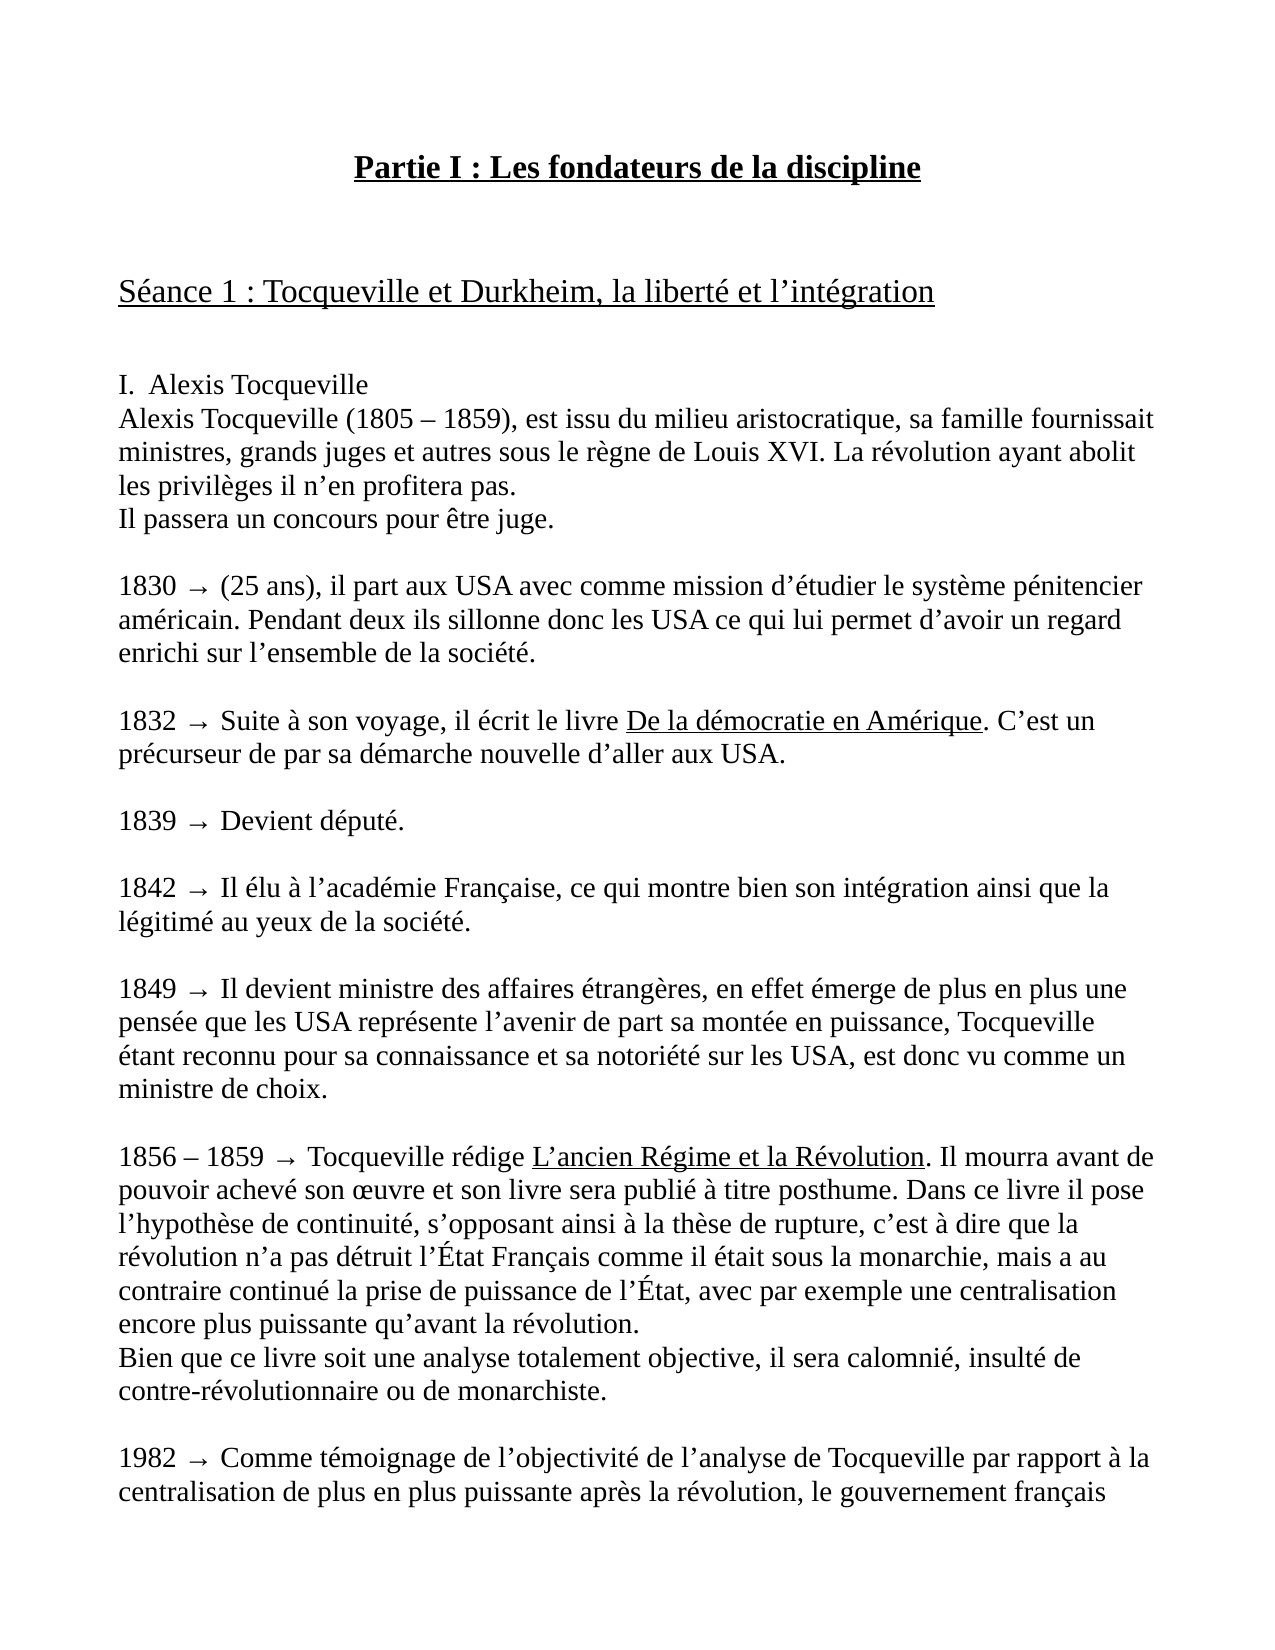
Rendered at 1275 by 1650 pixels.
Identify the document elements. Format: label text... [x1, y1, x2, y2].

text Partie I : Les fondateurs de la discipline [118, 147, 1157, 185]
text 1982 → Comme témoignage de l’objectivité de l’analyse de Tocqueville par rapport à la centralisation de plus en plus puissante après la révolution, le gouvernement français [118, 1441, 1157, 1508]
text 1832 → Suite à son voyage, il écrit le livre De la démocratie en Amérique. C’est un précurseur de par sa démarche nouvelle d’aller aux USA. [118, 703, 1157, 770]
text 1830 → (25 ans), il part aux USA avec comme mission d’étudier le système pénitencier américain. Pendant deux ils sillonne donc les USA ce qui lui permet d’avoir un regard enrichi sur l’ensemble de la société. [118, 568, 1157, 669]
text 1839 → Devient député. [118, 803, 1157, 837]
text 1849 → Il devient ministre des affaires étrangères, en effet émerge de plus en plus une pensée que les USA représente l’avenir de part sa montée en puissance, Tocqueville étant reconnu pour sa connaissance et sa notoriété sur les USA, est donc vu comme un ministre de choix. [118, 971, 1157, 1105]
text 1856 – 1859 → Tocqueville rédige L’ancien Régime et la Révolution. Il mourra avant de pouvoir achevé son œuvre et son livre sera publié à titre posthume. Dans ce livre il pose l’hypothèse de continuité, s’opposant ainsi à la thèse de rupture, c’est à dire que la révolution n’a pas détruit l’État Français comme il était sous la monarchie, mais a au contraire continué la prise de puissance de l’État, avec par exemple une centralisation encore plus puissante qu’avant la révolution. [118, 1139, 1157, 1340]
text Alexis Tocqueville (1805 – 1859), est issu du milieu aristocratique, sa famille fournissait ministres, grands juges et autres sous le règne de Louis XVI. La révolution ayant abolit les privilèges il n’en profitera pas. [118, 401, 1157, 501]
text I. Alexis Tocqueville [118, 367, 1157, 401]
text Séance 1 : Tocqueville et Durkheim, la liberté et l’intégration [118, 271, 1157, 310]
text Bien que ce livre soit une analyse totalement objective, il sera calomnié, insulté de contre-révolutionnaire ou de monarchiste. [118, 1340, 1157, 1407]
text 1842 → Il élu à l’académie Française, ce qui montre bien son intégration ainsi que la légitimé au yeux de la société. [118, 870, 1157, 937]
text Il passera un concours pour être juge. [118, 501, 1157, 535]
